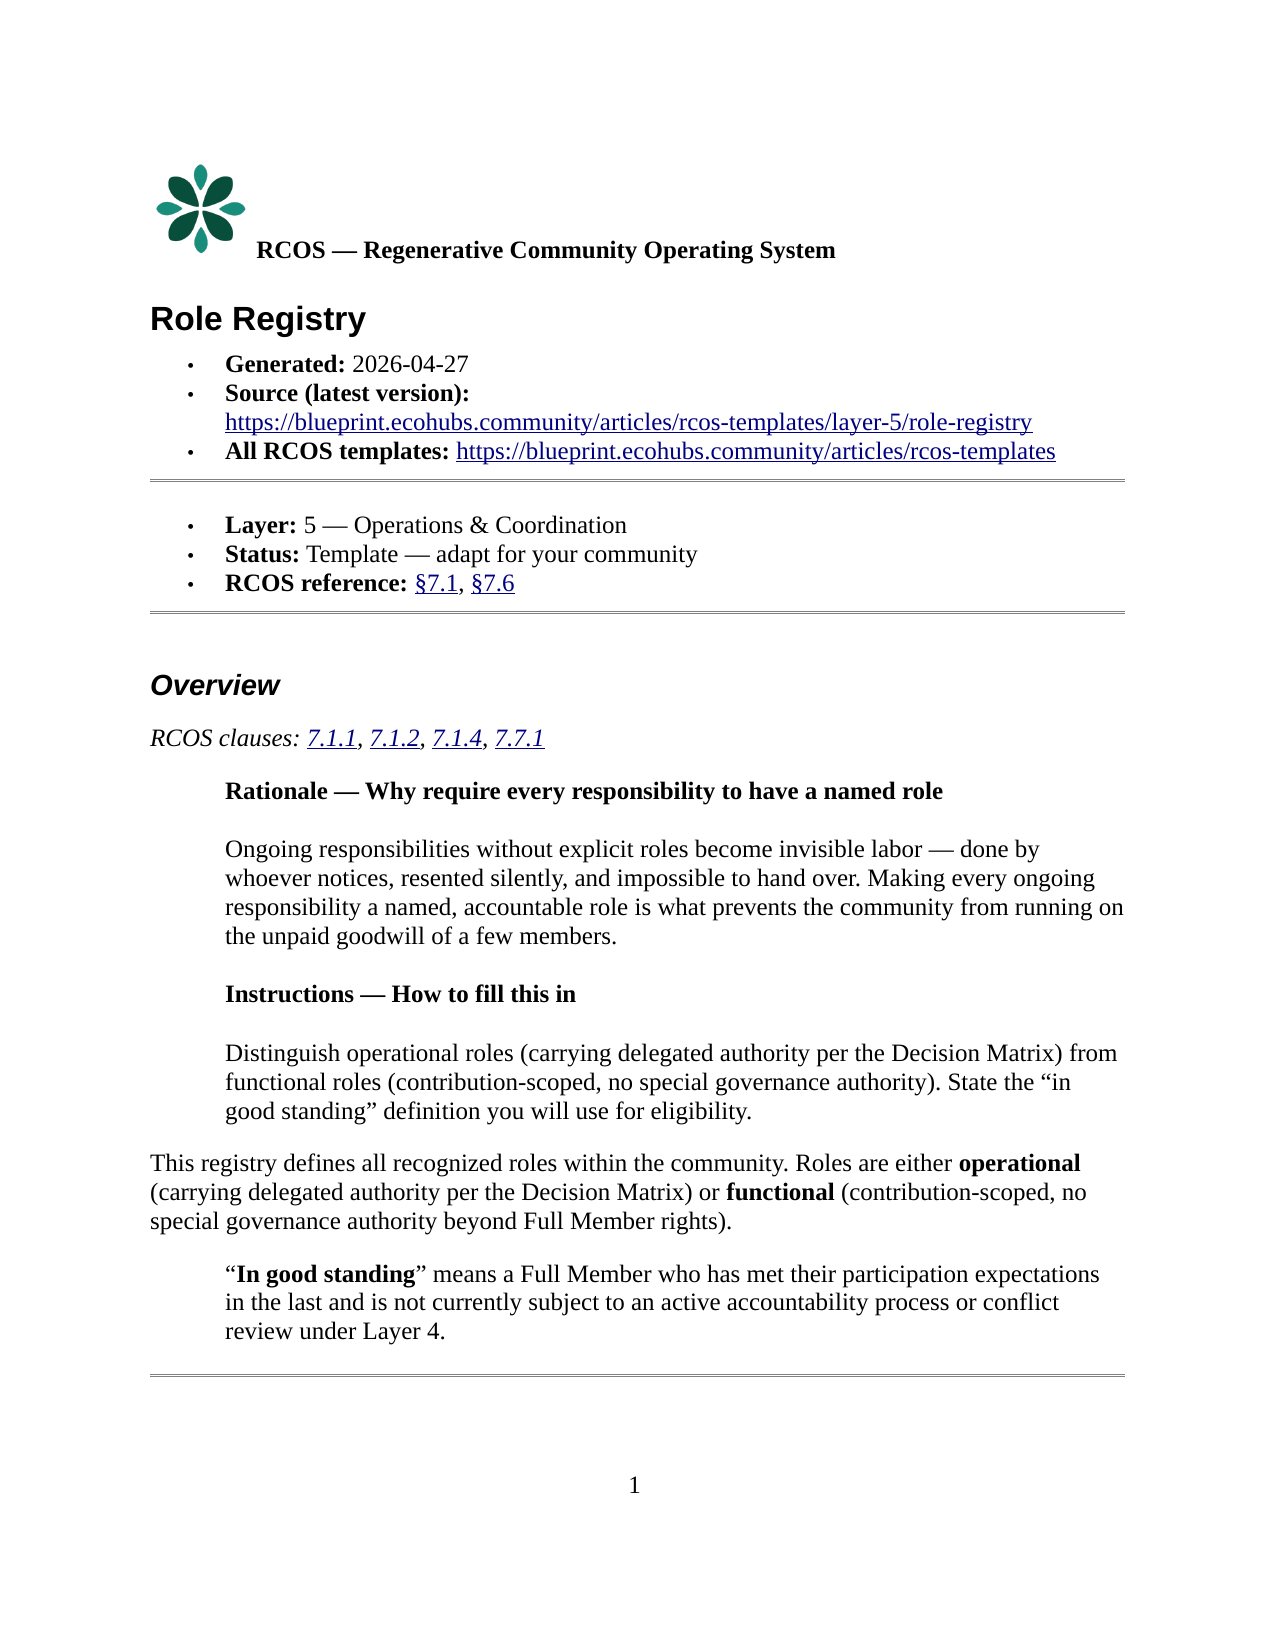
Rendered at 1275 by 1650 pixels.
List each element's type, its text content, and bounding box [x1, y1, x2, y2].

list Layer: 5 — Operations & Coordination [187, 511, 1125, 539]
list Source (latest version): https://blueprint.ecohubs.community/articles/rcos-templates/layer-5/role-registry [187, 378, 1125, 436]
list All RCOS templates: https://blueprint.ecohubs.community/articles/rcos-templates [187, 436, 1125, 464]
text This registry defines all recognized roles within the community. Roles are either operational (carrying delegated authority per the Decision Matrix) or functional (contribution-scoped, no special governance authority beyond Full Member rights). [150, 1148, 1125, 1235]
text RCOS — Regenerative Community Operating System [150, 159, 1125, 264]
list RCOS reference: §7.1, §7.6 [187, 568, 1125, 597]
subtitle Role Registry [150, 298, 1125, 337]
subtitle Overview [150, 668, 1125, 702]
list Status: Template — adapt for your community [187, 539, 1125, 568]
text “In good standing” means a Full Member who has met their participation expectations in the last and is not currently subject to an active accountability process or conflict review under Layer 4. [225, 1259, 1125, 1345]
text Ongoing responsibilities without explicit roles become invisible labor — done by whoever notices, resented silently, and impossible to hand over. Making every ongoing responsibility a named, accountable role is what prevents the community from running on the unpaid goodwill of a few members. [225, 834, 1125, 949]
text Distinguish operational roles (carrying delegated authority per the Decision Matrix) from functional roles (contribution-scoped, no special governance authority). State the “in good standing” definition you will use for eligibility. [225, 1038, 1125, 1124]
text Instructions — How to fill this in [225, 979, 1125, 1008]
picture [150, 158, 251, 259]
text Rationale — Why require every responsibility to have a named role [225, 776, 1125, 804]
text RCOS clauses: 7.1.1, 7.1.2, 7.1.4, 7.7.1 [150, 723, 1125, 752]
list Generated: 2026-04-27 [187, 349, 1125, 378]
